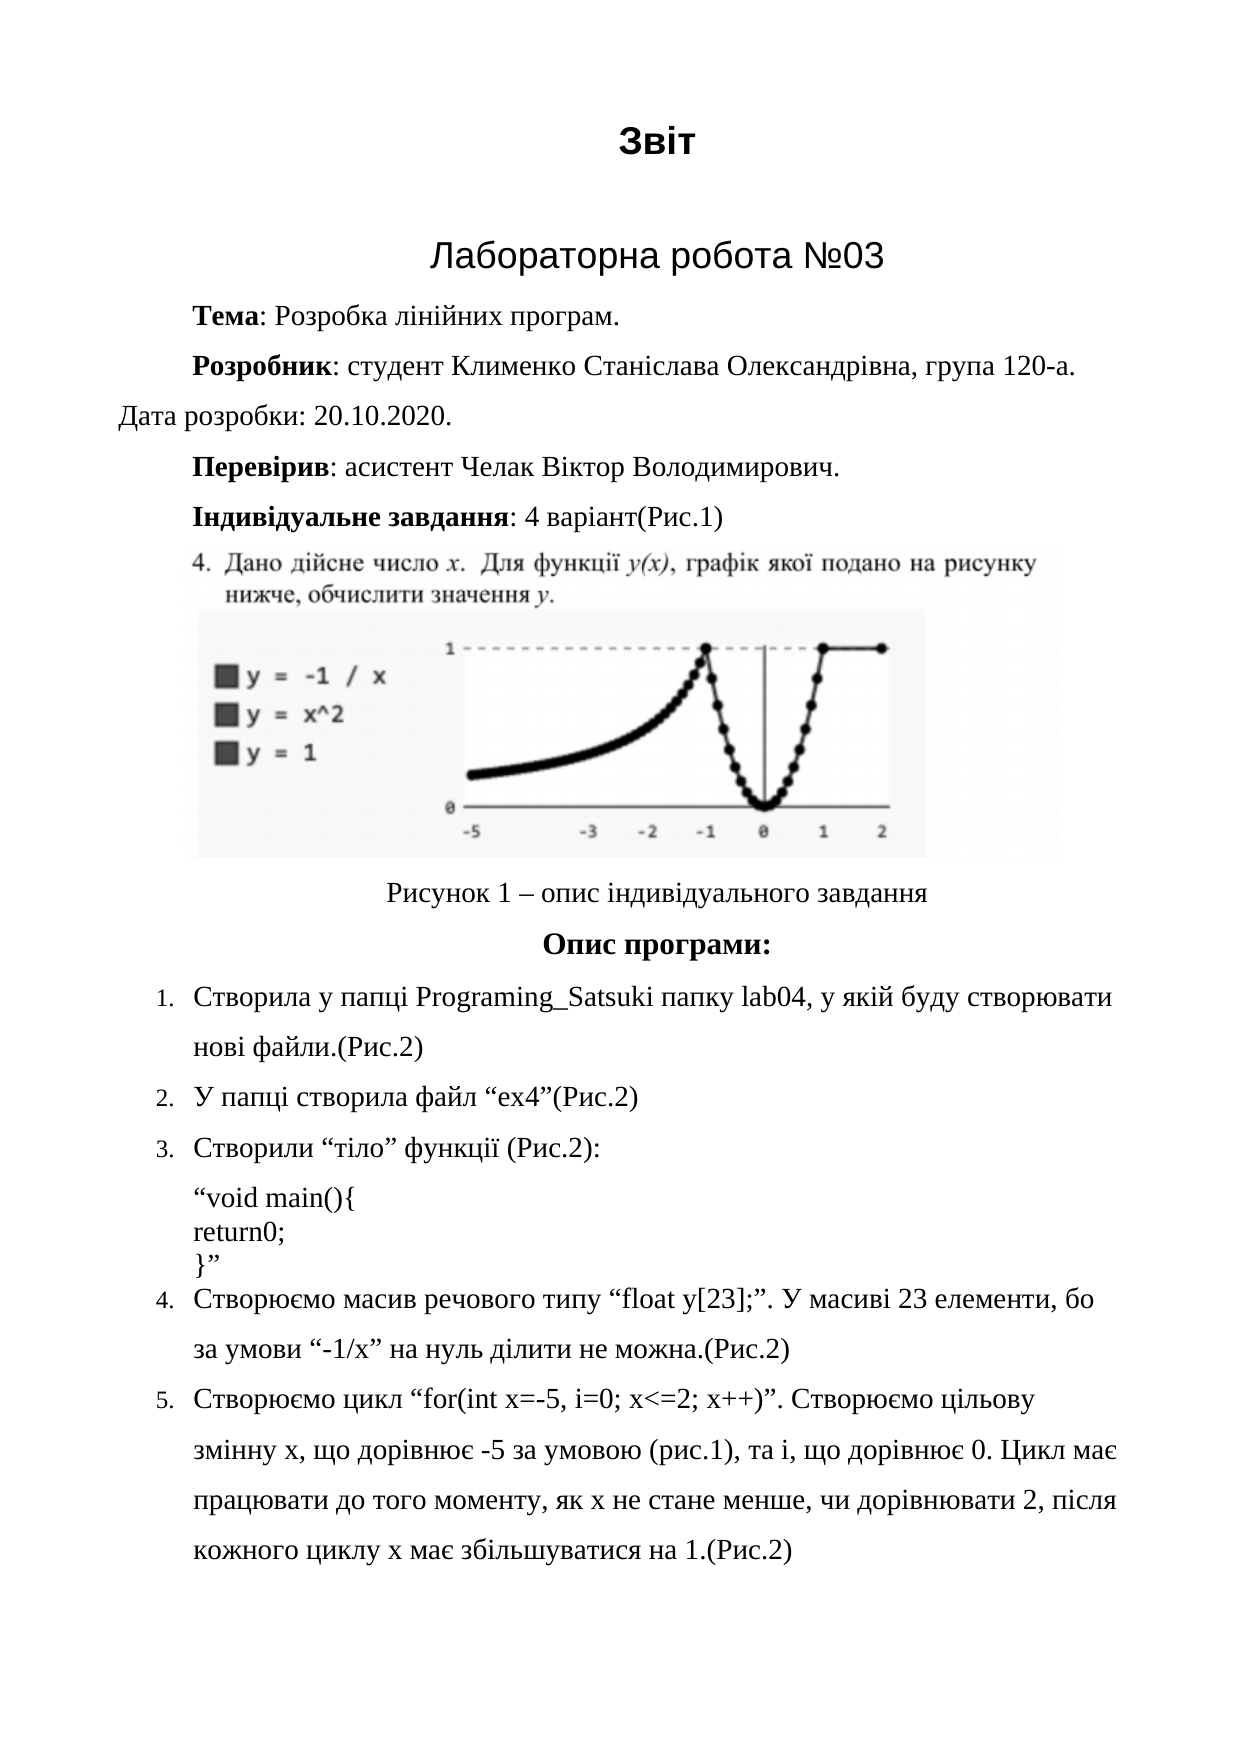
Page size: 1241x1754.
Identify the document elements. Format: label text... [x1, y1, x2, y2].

picture [180, 549, 1061, 858]
text Індивідуальне завдання: 4 варіант(Рис.1) [118, 499, 1122, 533]
text Розробник: студент Клименко Станіслава Олександрівна, група 120-а. Дата розробки: 20.10.2020. [118, 348, 1122, 432]
list return0; [156, 1214, 1122, 1247]
text Звіт [118, 118, 1122, 195]
text Лабораторна робота №03 [118, 233, 1122, 276]
text Перевірив: асистент Челак Віктор Володимирович. [118, 449, 1122, 482]
list Створили “тіло” функції (Рис.2): [156, 1130, 1122, 1163]
list У папці створила файл “ex4”(Рис.2) [156, 1079, 1122, 1113]
list Створюємо цикл “for(int x=-5, i=0; x<=2; x++)”. Створюємо цільову змінну х, що дорівнює -5 за умовою (рис.1), та і, що дорівнює 0. Цикл має працювати до того моменту, як х не стане менше, чи дорівнювати 2, після кожного циклу х має збільшуватися на 1.(Рис.2) [156, 1381, 1122, 1566]
text Рисунок 1 – опис індивідуального завдання [118, 549, 1122, 908]
text Тема: Розробка лінійних програм. [118, 298, 1122, 331]
text Опис програми: [118, 925, 1122, 961]
list }” [156, 1247, 1122, 1281]
list Створила у папці Programing_Satsuki папку lab04, у якій буду створювати нові файли.(Рис.2) [156, 979, 1122, 1063]
list “void main(){ [156, 1180, 1122, 1214]
list Створюємо масив речового типу “float y[23];”. У масиві 23 елементи, бо за умови “-1/х” на нуль ділити не можна.(Рис.2) [156, 1281, 1122, 1365]
